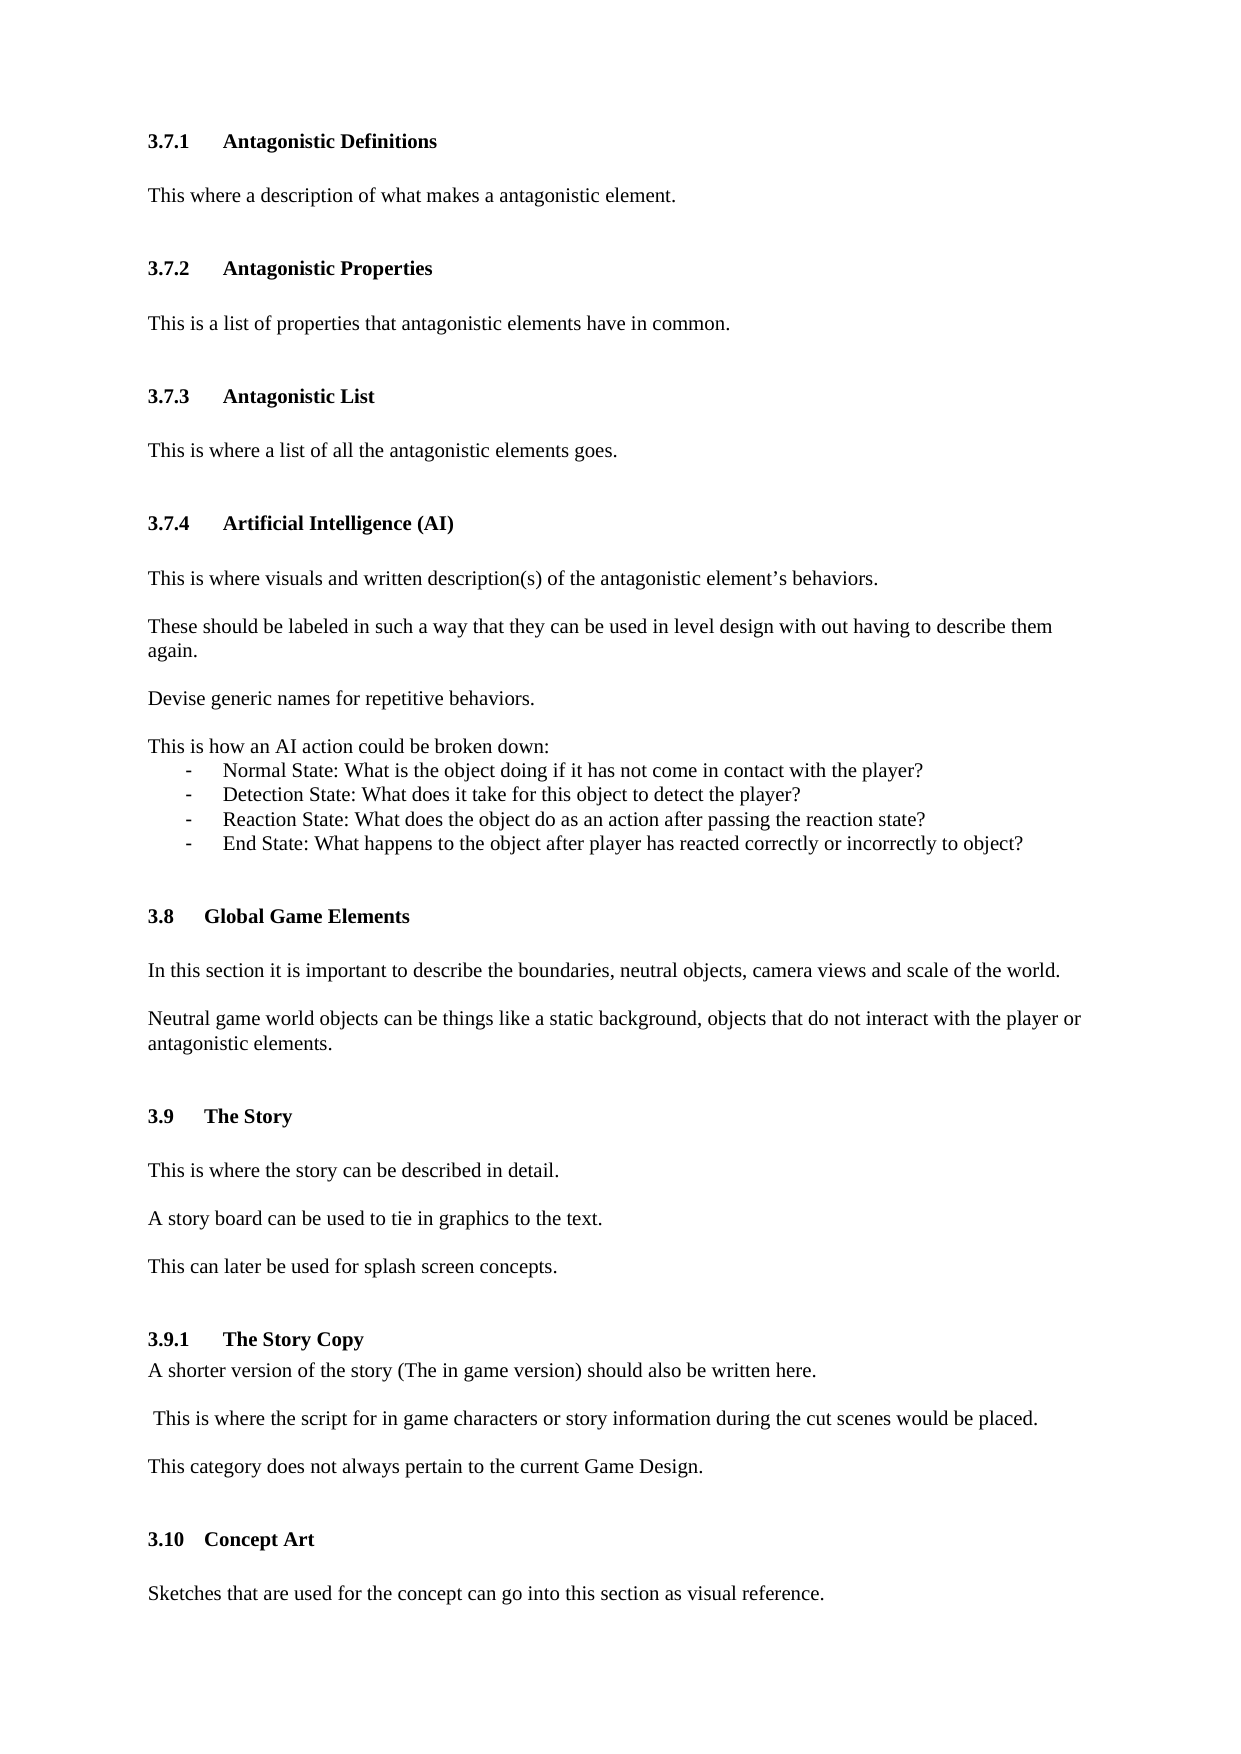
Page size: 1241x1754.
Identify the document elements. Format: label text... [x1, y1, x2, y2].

subtitle The Story [148, 1103, 1093, 1128]
subtitle Antagonistic Definitions [148, 129, 1093, 153]
subtitle Antagonistic Properties [148, 256, 1093, 280]
text This where a description of what makes a antagonistic element. [148, 183, 1093, 207]
text Devise generic names for repetitive behaviors. [148, 686, 1093, 710]
text Neutral game world objects can be things like a static background, objects that do not interact with the player or antagonistic elements. [148, 1006, 1093, 1054]
list Normal State: What is the object doing if it has not come in contact with the player? [185, 758, 1093, 782]
text This is where the script for in game characters or story information during the cut scenes would be placed. [148, 1406, 1093, 1430]
text In this section it is important to describe the boundaries, neutral objects, camera views and scale of the world. [148, 958, 1093, 982]
list End State: What happens to the object after player has reacted correctly or incorrectly to object? [185, 831, 1093, 855]
text This can later be used for splash screen concepts. [148, 1254, 1093, 1278]
text This is where a list of all the antagonistic elements goes. [148, 438, 1093, 462]
subtitle Artificial Intelligence (AI) [148, 511, 1093, 535]
subtitle The Story Copy [148, 1327, 1093, 1351]
text A shorter version of the story (The in game version) should also be written here. [148, 1358, 1093, 1382]
text This category does not always pertain to the current Game Design. [148, 1454, 1093, 1478]
subtitle Global Game Elements [148, 904, 1093, 928]
subtitle Concept Art [148, 1527, 1093, 1551]
text A story board can be used to tie in graphics to the text. [148, 1206, 1093, 1230]
text This is where the story can be described in detail. [148, 1158, 1093, 1182]
text These should be labeled in such a way that they can be used in level design with out having to describe them again. [148, 614, 1093, 662]
text Sketches that are used for the concept can go into this section as visual reference. [148, 1581, 1093, 1605]
list Detection State: What does it take for this object to detect the player? [185, 782, 1093, 806]
list Reaction State: What does the object do as an action after passing the reaction state? [185, 806, 1093, 831]
text This is a list of properties that antagonistic elements have in common. [148, 311, 1093, 335]
subtitle Antagonistic List [148, 384, 1093, 408]
text This is where visuals and written description(s) of the antagonistic element’s behaviors. [148, 566, 1093, 590]
text This is how an AI action could be broken down: [148, 734, 1093, 758]
